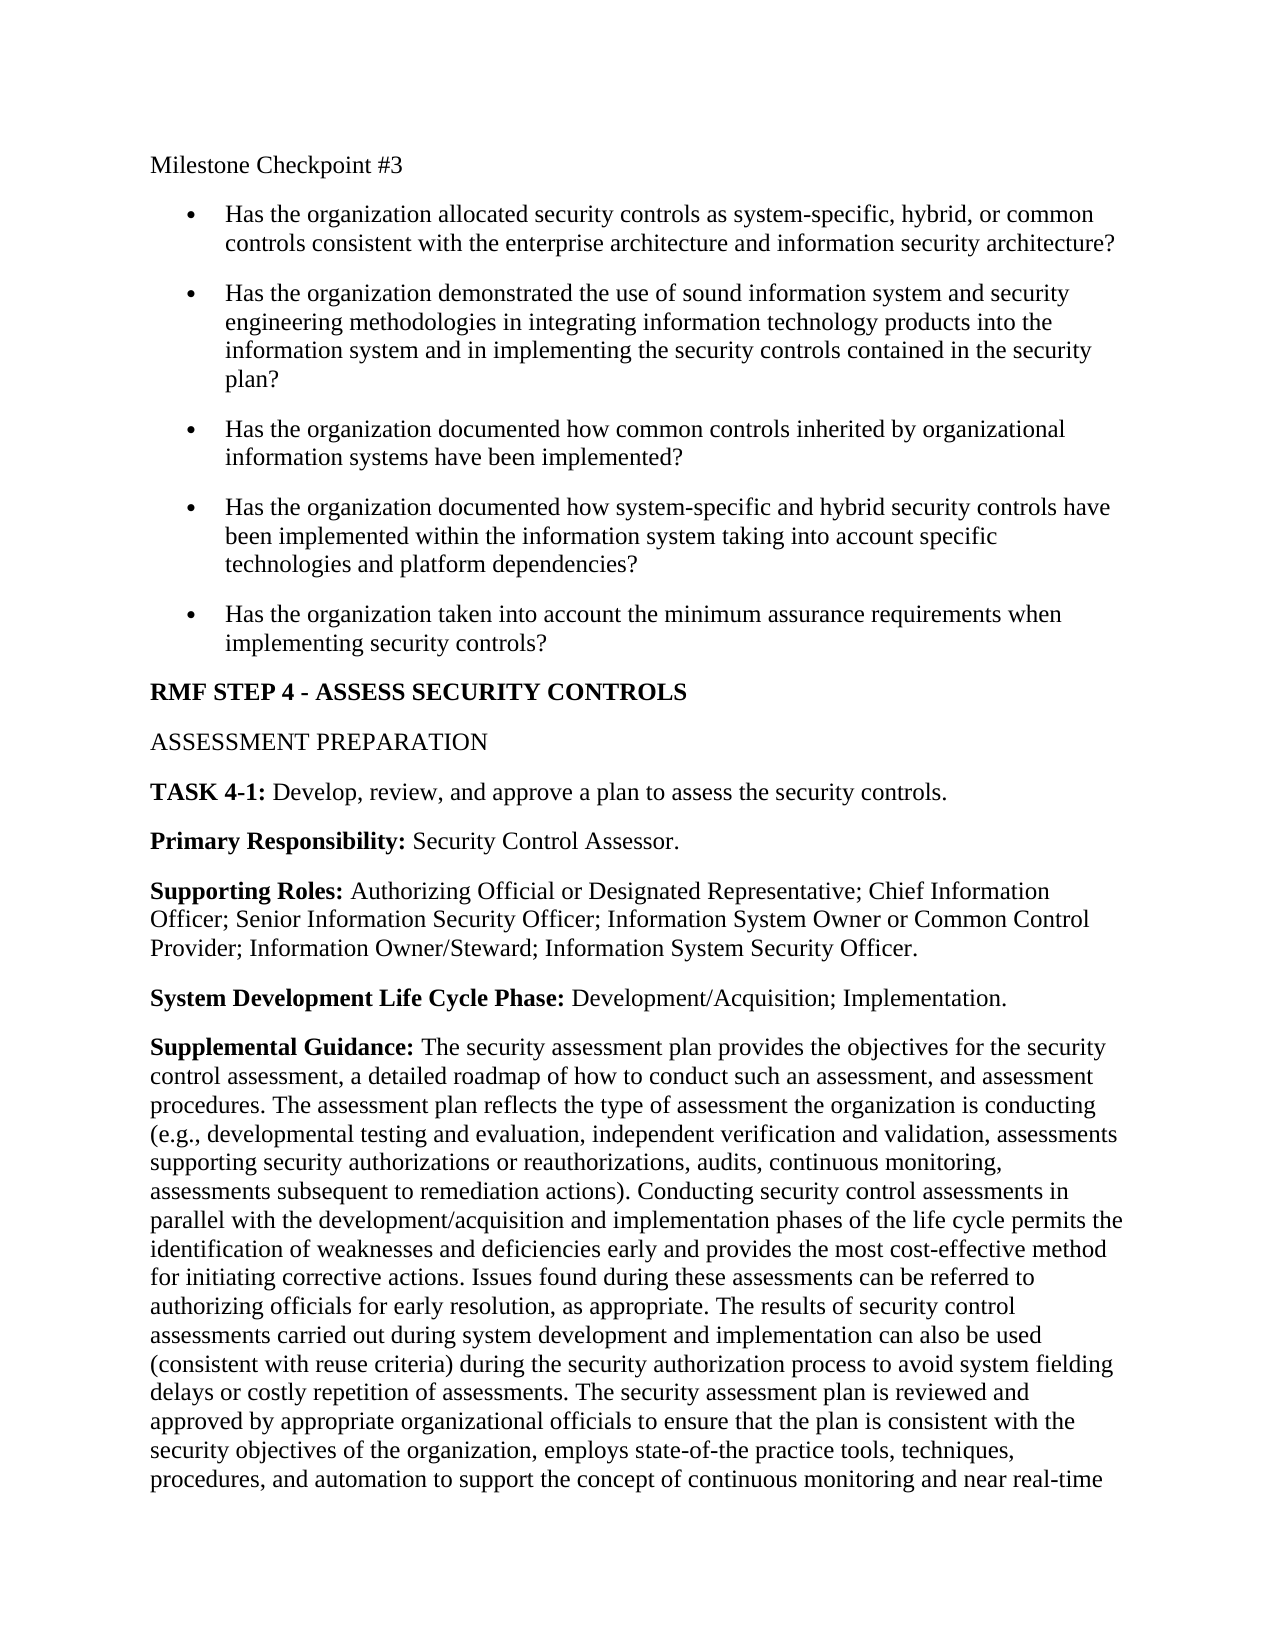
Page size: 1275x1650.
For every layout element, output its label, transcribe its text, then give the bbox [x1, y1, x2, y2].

text ASSESSMENT PREPARATION [150, 727, 1125, 756]
list Has the organization demonstrated the use of sound information system and security engineering methodologies in integrating information technology products into the information system and in implementing the security controls contained in the security plan? [187, 278, 1125, 393]
text Supplemental Guidance: The security assessment plan provides the objectives for the security control assessment, a detailed roadmap of how to conduct such an assessment, and assessment procedures. The assessment plan reflects the type of assessment the organization is conducting (e.g., developmental testing and evaluation, independent verification and validation, assessments supporting security authorizations or reauthorizations, audits, continuous monitoring, assessments subsequent to remediation actions). Conducting security control assessments in parallel with the development/acquisition and implementation phases of the life cycle permits the identification of weaknesses and deficiencies early and provides the most cost-effective method for initiating corrective actions. Issues found during these assessments can be referred to authorizing officials for early resolution, as appropriate. The results of security control assessments carried out during system development and implementation can also be used (consistent with reuse criteria) during the security authorization process to avoid system fielding delays or costly repetition of assessments. The security assessment plan is reviewed and approved by appropriate organizational officials to ensure that the plan is consistent with the security objectives of the organization, employs state-of-the practice tools, techniques, procedures, and automation to support the concept of continuous monitoring and near real-time [150, 1032, 1125, 1492]
list Has the organization documented how common controls inherited by organizational information systems have been implemented? [187, 414, 1125, 471]
list Has the organization allocated security controls as system-specific, hybrid, or common controls consistent with the enterprise architecture and information security architecture? [187, 199, 1125, 257]
text Primary Responsibility: Security Control Assessor. [150, 826, 1125, 855]
text RMF STEP 4 - ASSESS SECURITY CONTROLS [150, 677, 1125, 706]
list Has the organization documented how system-specific and hybrid security controls have been implemented within the information system taking into account specific technologies and platform dependencies? [187, 492, 1125, 578]
text Supporting Roles: Authorizing Official or Designated Representative; Chief Information Officer; Senior Information Security Officer; Information System Owner or Common Control Provider; Information Owner/Steward; Information System Security Officer. [150, 876, 1125, 962]
text TASK 4-1: Develop, review, and approve a plan to assess the security controls. [150, 777, 1125, 805]
text Milestone Checkpoint #3 [150, 150, 1125, 179]
list Has the organization taken into account the minimum assurance requirements when implementing security controls? [187, 599, 1125, 657]
text System Development Life Cycle Phase: Development/Acquisition; Implementation. [150, 983, 1125, 1012]
